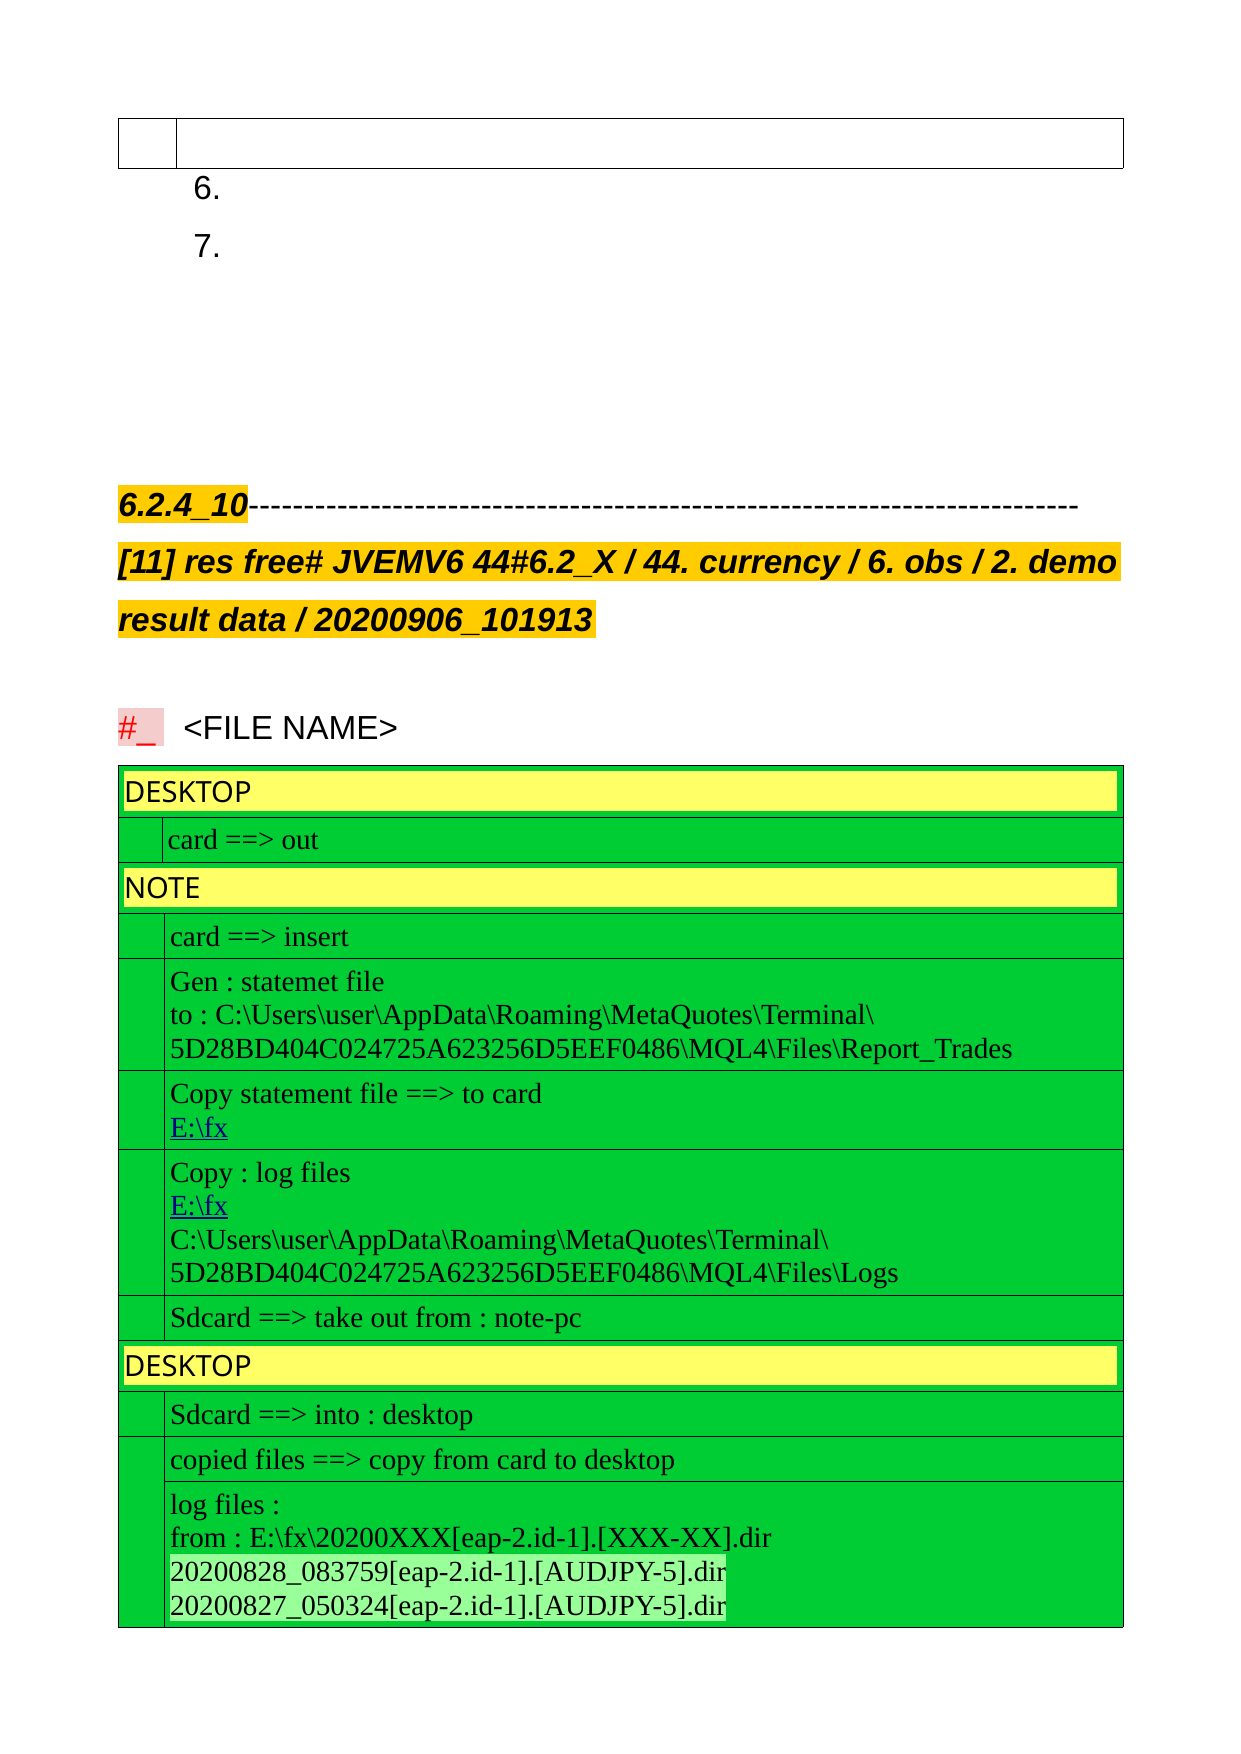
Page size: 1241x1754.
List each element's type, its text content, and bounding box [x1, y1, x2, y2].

table_cell NOTE [119, 863, 1123, 913]
table_cell [119, 1392, 164, 1436]
text [11] res free# JVEMV6 44#6.2_X / 44. currency / 6. obs / 2. demo result data / 20200906_101913 [118, 542, 1122, 638]
table_header DESKTOP [119, 766, 1123, 817]
table_header [119, 119, 176, 168]
table_cell [119, 1071, 164, 1149]
table_cell Gen : statemet file to : C:\Users\user\AppData\Roaming\MetaQuotes\Terminal\5D28BD404C024725A623256D5EEF0486\MQL4\Files\Report_Trades [165, 959, 1123, 1070]
table_cell Sdcard ==> take out from : note-pc [165, 1296, 1123, 1340]
table_cell copied files ==> copy from card to desktop [165, 1437, 1123, 1481]
table_cell [119, 1150, 164, 1295]
table_cell Sdcard ==> into : desktop [165, 1392, 1123, 1436]
text #_ <FILE NAME> [118, 708, 1122, 746]
table_header [177, 119, 1123, 168]
text 6.2.4_10--------------------------------------------------------------------------- [118, 485, 1122, 523]
table_cell [119, 959, 164, 1070]
table_cell [119, 914, 164, 958]
table_cell Copy statement file ==> to card E:\fx [165, 1071, 1123, 1149]
table_cell card ==> insert [165, 914, 1123, 958]
table_cell log files : from : E:\fx\20200XXX[eap-2.id-1].[XXX-XX].dir 20200828_083759[eap-2.id-1].[AUDJPY-5].dir 20200827_050324[eap-2.id-1].[AUDJPY-5].dir [165, 1482, 1123, 1627]
table_cell [119, 818, 162, 862]
table_cell DESKTOP [119, 1341, 1123, 1391]
table_cell Copy : log files E:\fx C:\Users\user\AppData\Roaming\MetaQuotes\Terminal\5D28BD404C024725A623256D5EEF0486\MQL4\Files\Logs [165, 1150, 1123, 1295]
table_cell [119, 1437, 164, 1627]
table_cell card ==> out [163, 818, 1123, 862]
table_cell [119, 1296, 164, 1340]
